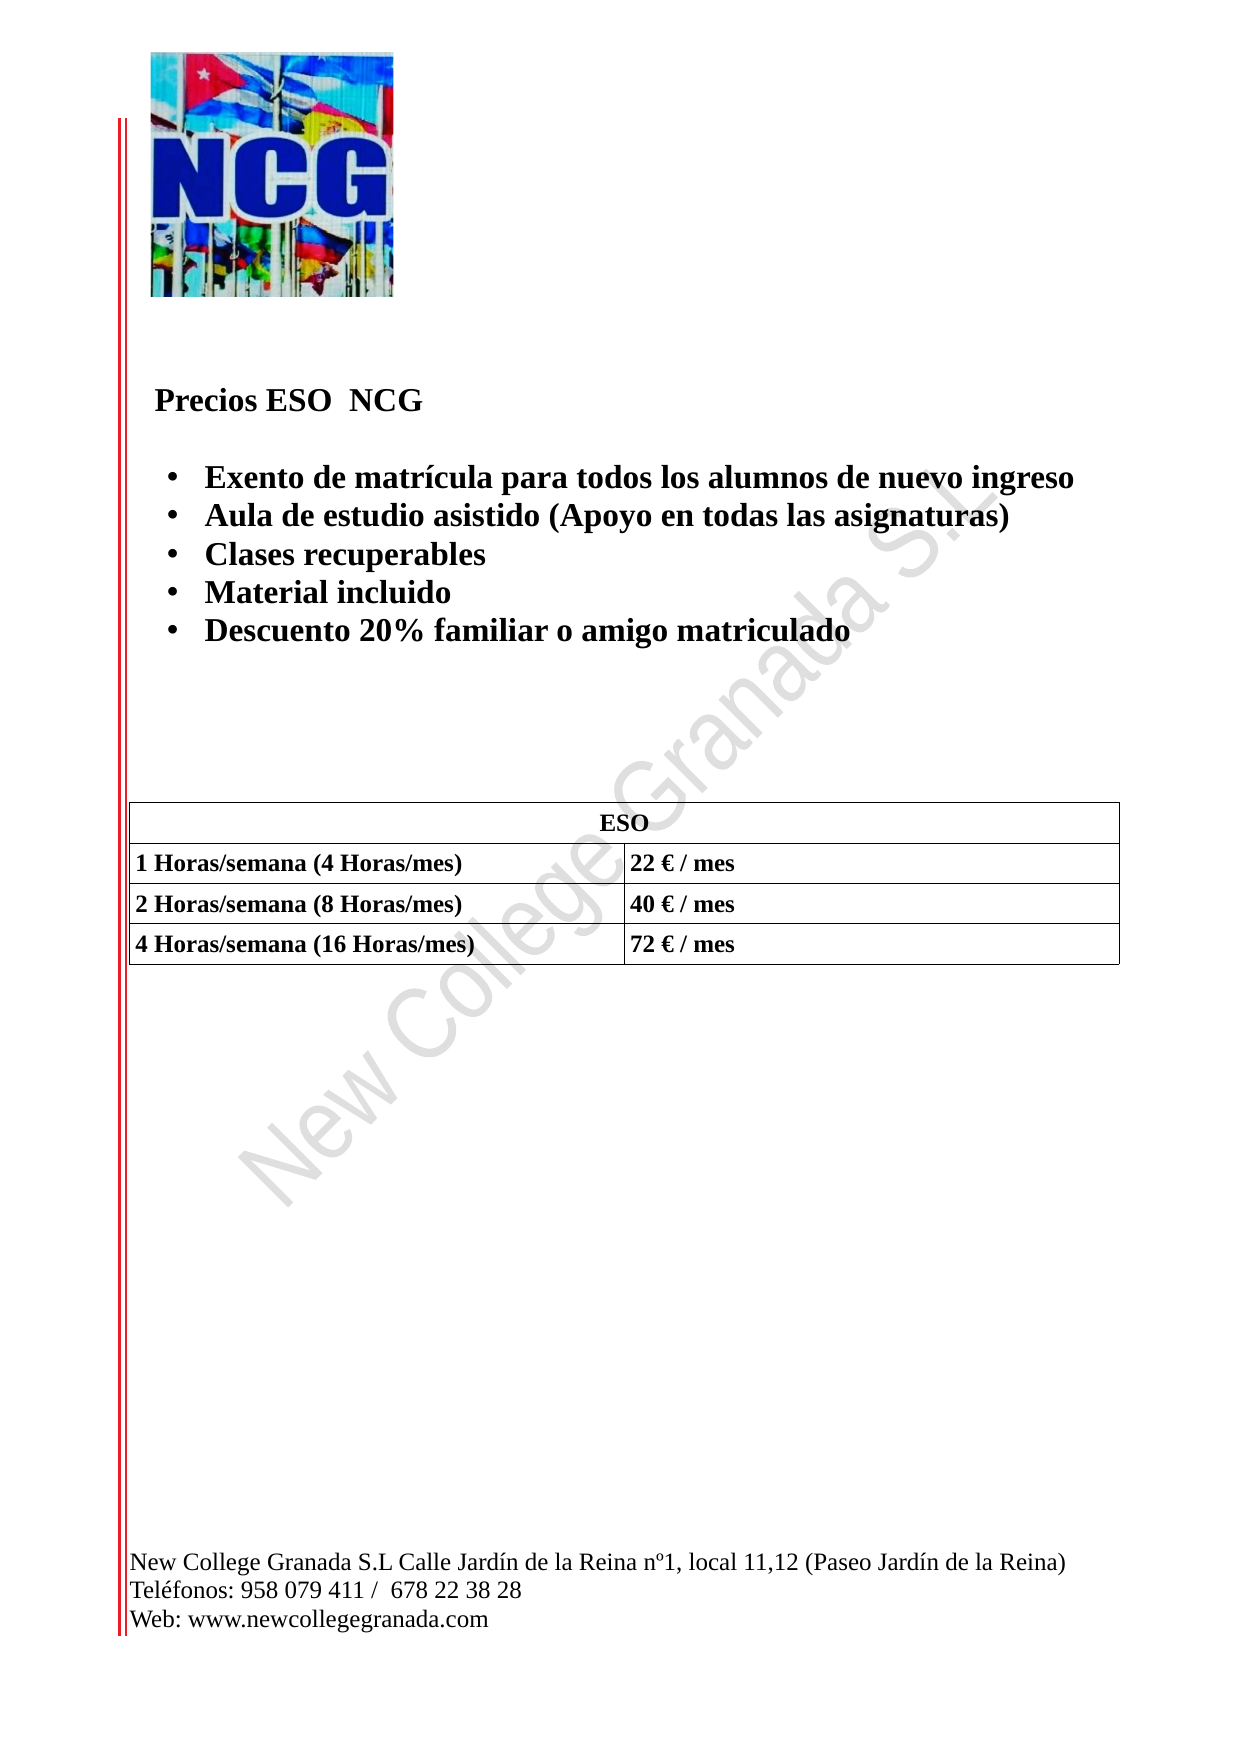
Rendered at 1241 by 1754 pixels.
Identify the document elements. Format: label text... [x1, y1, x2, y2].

table_header ESO [130, 803, 1119, 842]
table_cell [579, 884, 624, 923]
list Clases recuperables [167, 534, 930, 572]
table_cell 72 € / mes [625, 924, 1119, 963]
picture [150, 52, 394, 297]
table_cell 4 Horas/semana (16 Horas/mes) [130, 924, 507, 963]
table_cell 1 Horas/semana (4 Horas/mes) [130, 844, 590, 883]
list Material incluido [167, 572, 1119, 611]
text Precios ESO NCG [129, 381, 1119, 419]
table_cell [590, 844, 624, 878]
table_cell [482, 924, 624, 963]
table_cell 40 € / mes [625, 884, 1119, 923]
list Descuento 20% familiar o amigo matriculado [167, 611, 811, 649]
list Descuento 20% familiar o amigo matriculado [802, 620, 836, 649]
table_cell 2 Horas/semana (8 Horas/mes) [130, 884, 594, 923]
table_cell 22 € / mes [625, 844, 1119, 883]
list Descuento 20% familiar o amigo matriculado [848, 611, 1119, 649]
list Aula de estudio asistido (Apoyo en todas las asignaturas) [167, 496, 1119, 534]
list [926, 534, 1119, 572]
list Exento de matrícula para todos los alumnos de nuevo ingreso [167, 457, 1119, 496]
